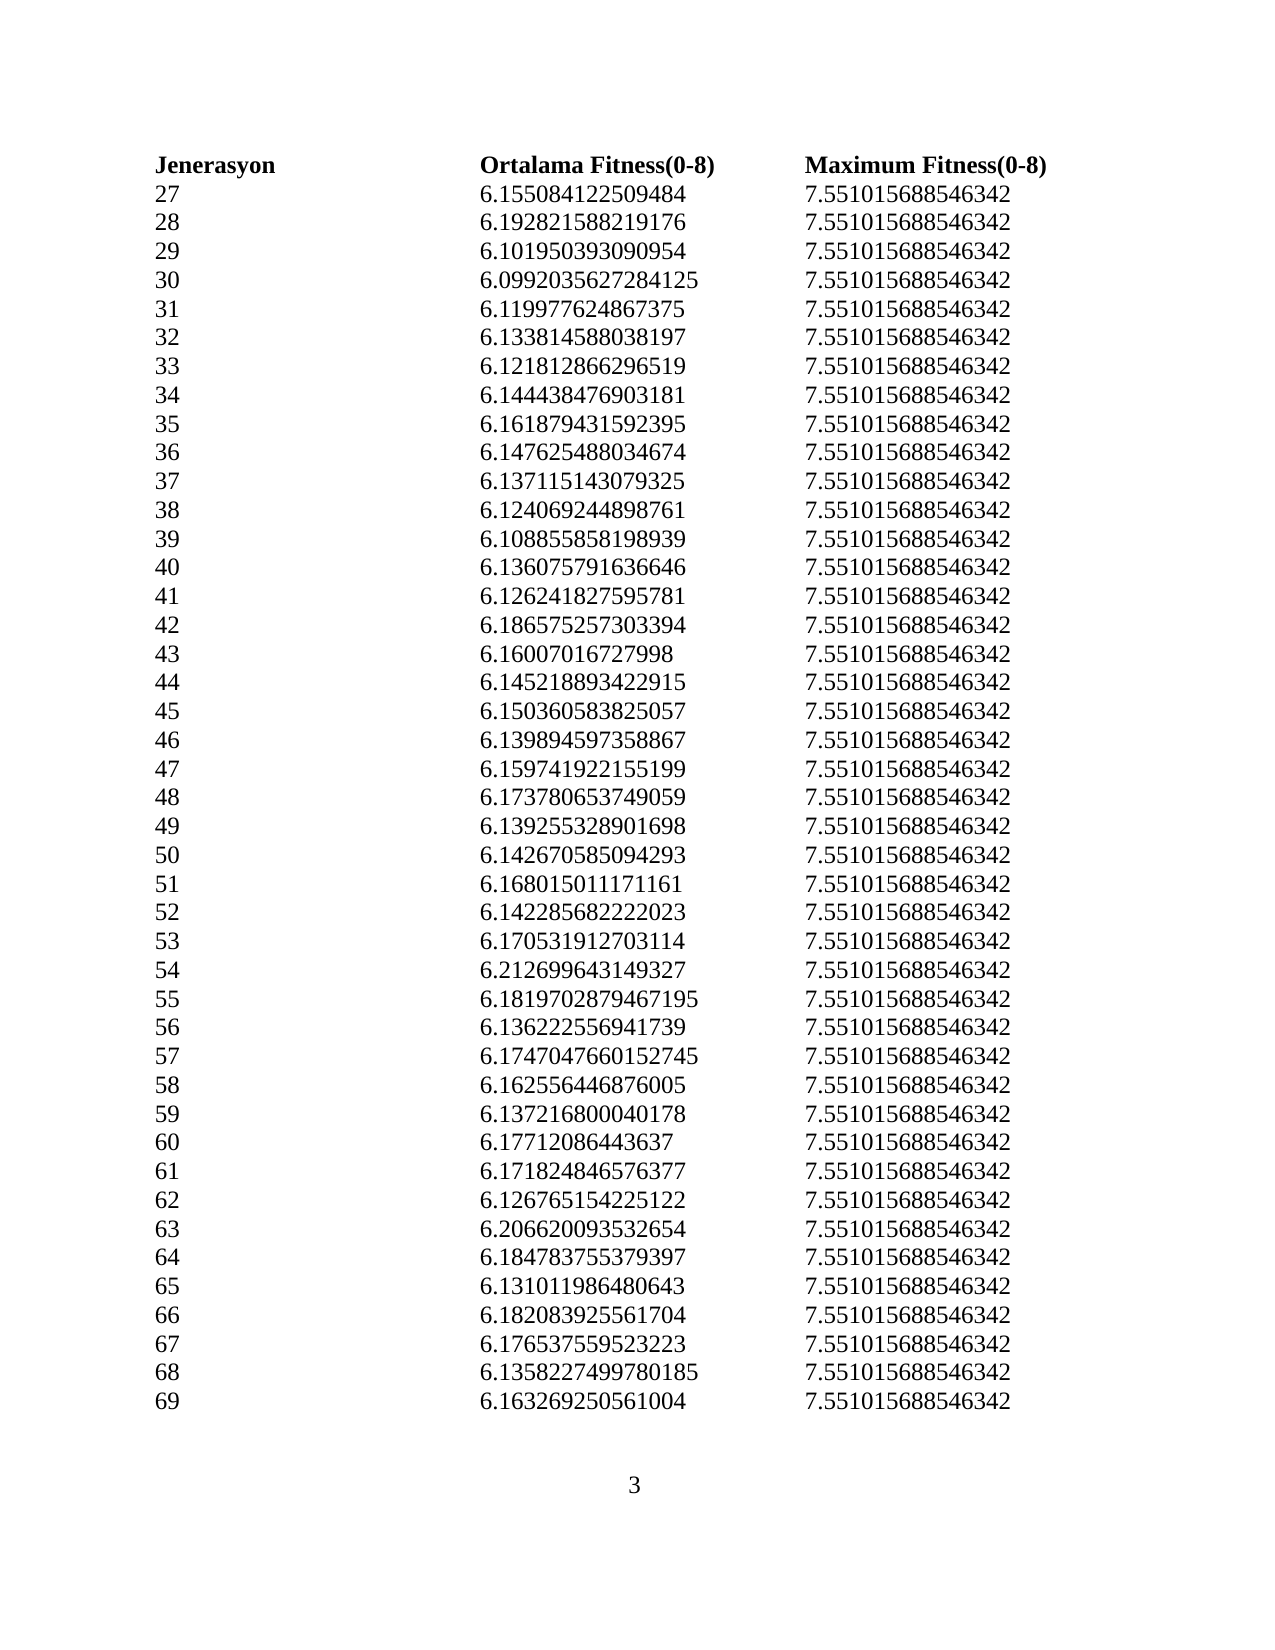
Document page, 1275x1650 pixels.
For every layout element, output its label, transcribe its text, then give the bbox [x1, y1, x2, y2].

table_cell 46 [150, 725, 475, 754]
table_cell 30 [150, 265, 475, 294]
table_cell 7.551015688546342 [800, 639, 1125, 667]
table_cell 7.551015688546342 [800, 1300, 1125, 1329]
table_cell 55 [150, 984, 475, 1012]
table_cell 28 [150, 208, 475, 236]
table_cell 7.551015688546342 [800, 783, 1125, 811]
table_cell 7.551015688546342 [800, 1358, 1125, 1386]
table_cell 7.551015688546342 [800, 754, 1125, 782]
table_cell 7.551015688546342 [800, 1386, 1125, 1415]
table_cell 32 [150, 323, 475, 351]
table_cell 58 [150, 1070, 475, 1099]
table_cell 6.155084122509484 [475, 179, 800, 207]
table_cell 7.551015688546342 [800, 1243, 1125, 1271]
table_cell 62 [150, 1185, 475, 1214]
table_cell 6.150360583825057 [475, 696, 800, 725]
table_cell 42 [150, 610, 475, 639]
table_cell 7.551015688546342 [800, 610, 1125, 639]
table_cell 7.551015688546342 [800, 438, 1125, 466]
table_cell 6.108855858198939 [475, 524, 800, 552]
table_cell 7.551015688546342 [800, 265, 1125, 294]
table_cell 7.551015688546342 [800, 1329, 1125, 1357]
table_cell 6.184783755379397 [475, 1243, 800, 1271]
table_cell 6.139255328901698 [475, 811, 800, 840]
table_cell 7.551015688546342 [800, 553, 1125, 581]
table_cell 6.136075791636646 [475, 553, 800, 581]
table_cell 60 [150, 1128, 475, 1156]
table_cell 7.551015688546342 [800, 380, 1125, 409]
table_cell 6.101950393090954 [475, 236, 800, 265]
table_cell 6.212699643149327 [475, 955, 800, 984]
table_header Jenerasyon [150, 150, 475, 179]
table_cell 36 [150, 438, 475, 466]
table_cell 37 [150, 466, 475, 495]
table_cell 7.551015688546342 [800, 466, 1125, 495]
table_cell 41 [150, 581, 475, 610]
table_cell 7.551015688546342 [800, 236, 1125, 265]
table_cell 52 [150, 898, 475, 926]
table_cell 6.176537559523223 [475, 1329, 800, 1357]
table_cell 7.551015688546342 [800, 926, 1125, 955]
table_cell 45 [150, 696, 475, 725]
table_cell 48 [150, 783, 475, 811]
table_cell 6.1819702879467195 [475, 984, 800, 1012]
table_cell 33 [150, 351, 475, 380]
table_cell 6.186575257303394 [475, 610, 800, 639]
table_cell 51 [150, 869, 475, 897]
table_cell 59 [150, 1099, 475, 1127]
table_cell 6.121812866296519 [475, 351, 800, 380]
table_cell 7.551015688546342 [800, 1099, 1125, 1127]
table_header Maximum Fitness(0-8) [800, 150, 1125, 179]
table_cell 7.551015688546342 [800, 1271, 1125, 1300]
table_cell 6.136222556941739 [475, 1013, 800, 1041]
table_cell 6.161879431592395 [475, 409, 800, 437]
table_cell 7.551015688546342 [800, 811, 1125, 840]
table_cell 6.16007016727998 [475, 639, 800, 667]
table_cell 7.551015688546342 [800, 668, 1125, 696]
table_cell 35 [150, 409, 475, 437]
table_cell 6.206620093532654 [475, 1214, 800, 1242]
table_cell 6.1358227499780185 [475, 1358, 800, 1386]
table_cell 7.551015688546342 [800, 1070, 1125, 1099]
table_cell 7.551015688546342 [800, 1214, 1125, 1242]
table_cell 64 [150, 1243, 475, 1271]
table_cell 6.192821588219176 [475, 208, 800, 236]
table_cell 40 [150, 553, 475, 581]
table_cell 7.551015688546342 [800, 1185, 1125, 1214]
table_cell 6.168015011171161 [475, 869, 800, 897]
table_cell 7.551015688546342 [800, 179, 1125, 207]
table_cell 44 [150, 668, 475, 696]
table_cell 6.145218893422915 [475, 668, 800, 696]
table_cell 7.551015688546342 [800, 984, 1125, 1012]
table_header Ortalama Fitness(0-8) [475, 150, 800, 179]
table_cell 6.126765154225122 [475, 1185, 800, 1214]
table_cell 7.551015688546342 [800, 898, 1125, 926]
table_cell 7.551015688546342 [800, 869, 1125, 897]
table_cell 61 [150, 1156, 475, 1185]
table_cell 6.182083925561704 [475, 1300, 800, 1329]
table_cell 7.551015688546342 [800, 955, 1125, 984]
table_cell 7.551015688546342 [800, 208, 1125, 236]
table_cell 7.551015688546342 [800, 495, 1125, 524]
table_cell 7.551015688546342 [800, 696, 1125, 725]
table_cell 6.17712086443637 [475, 1128, 800, 1156]
table_cell 7.551015688546342 [800, 1128, 1125, 1156]
table_cell 7.551015688546342 [800, 725, 1125, 754]
table_cell 27 [150, 179, 475, 207]
table_cell 6.147625488034674 [475, 438, 800, 466]
table_cell 56 [150, 1013, 475, 1041]
table_cell 68 [150, 1358, 475, 1386]
table_cell 69 [150, 1386, 475, 1415]
table_cell 6.142285682222023 [475, 898, 800, 926]
table_cell 6.0992035627284125 [475, 265, 800, 294]
table_cell 57 [150, 1041, 475, 1070]
table_cell 6.142670585094293 [475, 840, 800, 869]
table_cell 6.137115143079325 [475, 466, 800, 495]
table_cell 49 [150, 811, 475, 840]
table_cell 6.1747047660152745 [475, 1041, 800, 1070]
table_cell 66 [150, 1300, 475, 1329]
table_cell 6.126241827595781 [475, 581, 800, 610]
table_cell 6.163269250561004 [475, 1386, 800, 1415]
table_cell 6.144438476903181 [475, 380, 800, 409]
table_cell 43 [150, 639, 475, 667]
table_cell 7.551015688546342 [800, 840, 1125, 869]
table_cell 7.551015688546342 [800, 581, 1125, 610]
table_cell 7.551015688546342 [800, 409, 1125, 437]
table_cell 6.170531912703114 [475, 926, 800, 955]
table_cell 6.137216800040178 [475, 1099, 800, 1127]
table_cell 6.171824846576377 [475, 1156, 800, 1185]
table_cell 63 [150, 1214, 475, 1242]
table_cell 6.173780653749059 [475, 783, 800, 811]
table_cell 7.551015688546342 [800, 524, 1125, 552]
table_cell 31 [150, 294, 475, 322]
table_cell 53 [150, 926, 475, 955]
table_cell 6.133814588038197 [475, 323, 800, 351]
table_cell 65 [150, 1271, 475, 1300]
table_cell 7.551015688546342 [800, 1013, 1125, 1041]
table_cell 6.131011986480643 [475, 1271, 800, 1300]
table_cell 7.551015688546342 [800, 1156, 1125, 1185]
table_cell 7.551015688546342 [800, 323, 1125, 351]
table_cell 54 [150, 955, 475, 984]
table_cell 47 [150, 754, 475, 782]
table_cell 29 [150, 236, 475, 265]
table_cell 7.551015688546342 [800, 351, 1125, 380]
table_cell 34 [150, 380, 475, 409]
table_cell 67 [150, 1329, 475, 1357]
table_cell 38 [150, 495, 475, 524]
table_cell 6.139894597358867 [475, 725, 800, 754]
table_cell 6.162556446876005 [475, 1070, 800, 1099]
table_cell 6.124069244898761 [475, 495, 800, 524]
table_cell 50 [150, 840, 475, 869]
table_cell 7.551015688546342 [800, 294, 1125, 322]
table_cell 6.159741922155199 [475, 754, 800, 782]
table_cell 7.551015688546342 [800, 1041, 1125, 1070]
table_cell 6.119977624867375 [475, 294, 800, 322]
table_cell 39 [150, 524, 475, 552]
